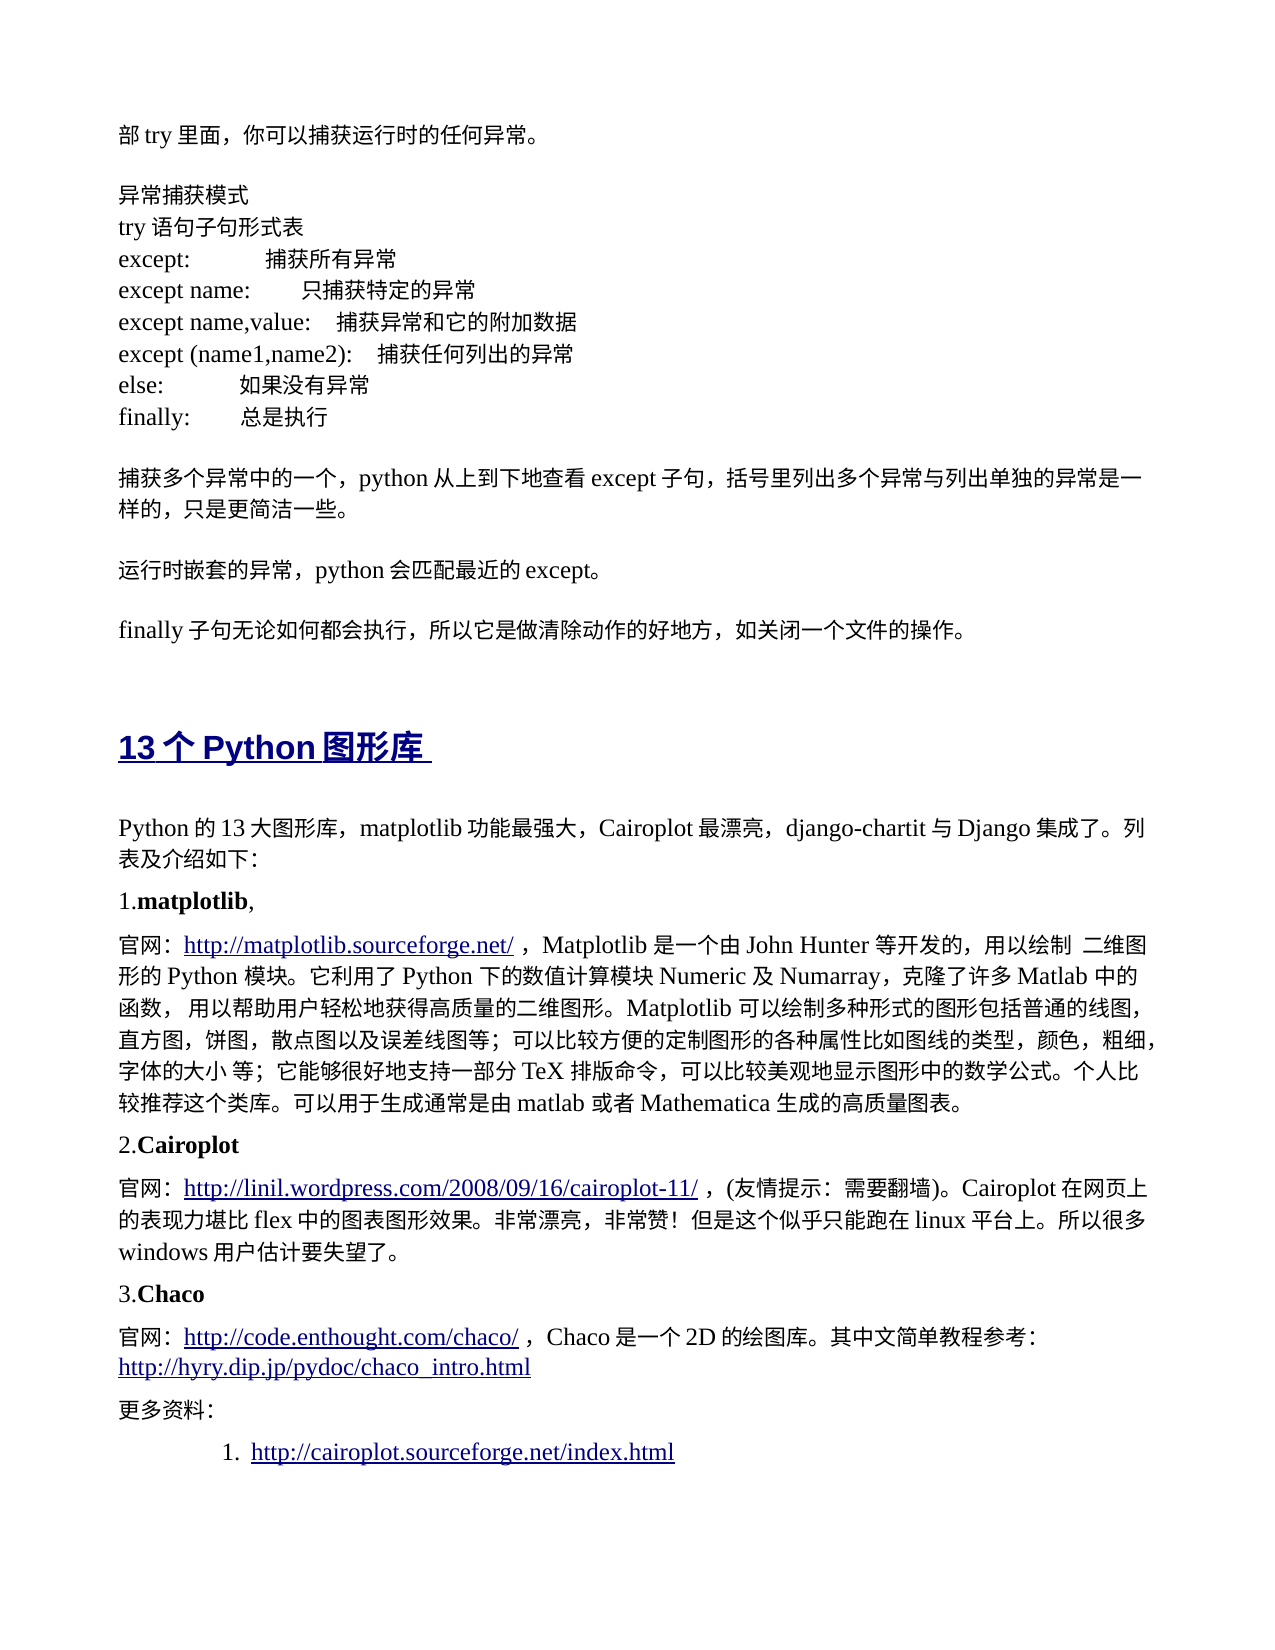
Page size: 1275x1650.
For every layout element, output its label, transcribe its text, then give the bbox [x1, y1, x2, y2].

list http://cairoplot.sourceforge.net/index.html [221, 1437, 1098, 1466]
text 更多资料： [118, 1393, 1157, 1425]
text 官网：http://matplotlib.sourceforge.net/ ，Matplotlib 是一个由 John Hunter 等开发的，用以绘制 二维图形的 Python 模块。它利用了 Python 下的数值计算模块 Numeric 及 Numarray，克隆了许多 Matlab 中的函数， 用以帮助用户轻松地获得高质量的二维图形。Matplotlib 可以绘制多种形式的图形包括普通的线图，直方图，饼图，散点图以及误差线图等；可以比较方便的定制图形的各种属性比如图线的类型，颜色，粗细，字体的大小 等；它能够很好地支持一部分 TeX 排版命令，可以比较美观地显示图形中的数学公式。个人比较推荐这个类库。可以用于生成通常是由 matlab 或者 Mathematica 生成的高质量图表。 [118, 928, 1157, 1118]
text 官网：http://linil.wordpress.com/2008/09/16/cairoplot-11/ ，(友情提示：需要翻墙)。Cairoplot在网页上的表现力堪比flex中的图表图形效果。非常漂亮，非常赞！但是这个似乎只能跑在linux平台上。所以很多windows用户估计要失望了。 [118, 1171, 1157, 1266]
text 2.Cairoplot [118, 1130, 1157, 1159]
text 1.matplotlib, [118, 886, 1157, 915]
text 官网：http://code.enthought.com/chaco/ ，Chaco是一个2D的绘图库。其中文简单教程参考：http://hyry.dip.jp/pydoc/chaco_intro.html [118, 1320, 1157, 1381]
text Python的13大图形库，matplotlib功能最强大，Cairoplot最漂亮，django-chartit与Django集成了。列表及介绍如下： [118, 811, 1157, 874]
subtitle 13个Python图形库 [118, 723, 1157, 769]
text 3.Chaco [118, 1279, 1157, 1308]
text 部try里面，你可以捕获运行时的任何异常。 异常捕获模式 try语句子句形式表 except: 捕获所有异常 except name: 只捕获特定的异常 except name,value: 捕获异常和它的附加数据 except (name1,name2): 捕获任何列出的异常 else: 如果没有异常 finally: 总是执行 捕获多个异常中的一个，python从上到下地查看except子句，括号里列出多个异常与列出单独的异常是一样的，只是更简洁一些。 运行时嵌套的异常，python会匹配最近的except。 finally子句无论如何都会执行，所以它是做清除动作的好地方，如关闭一个文件的操作。 [118, 118, 1157, 645]
